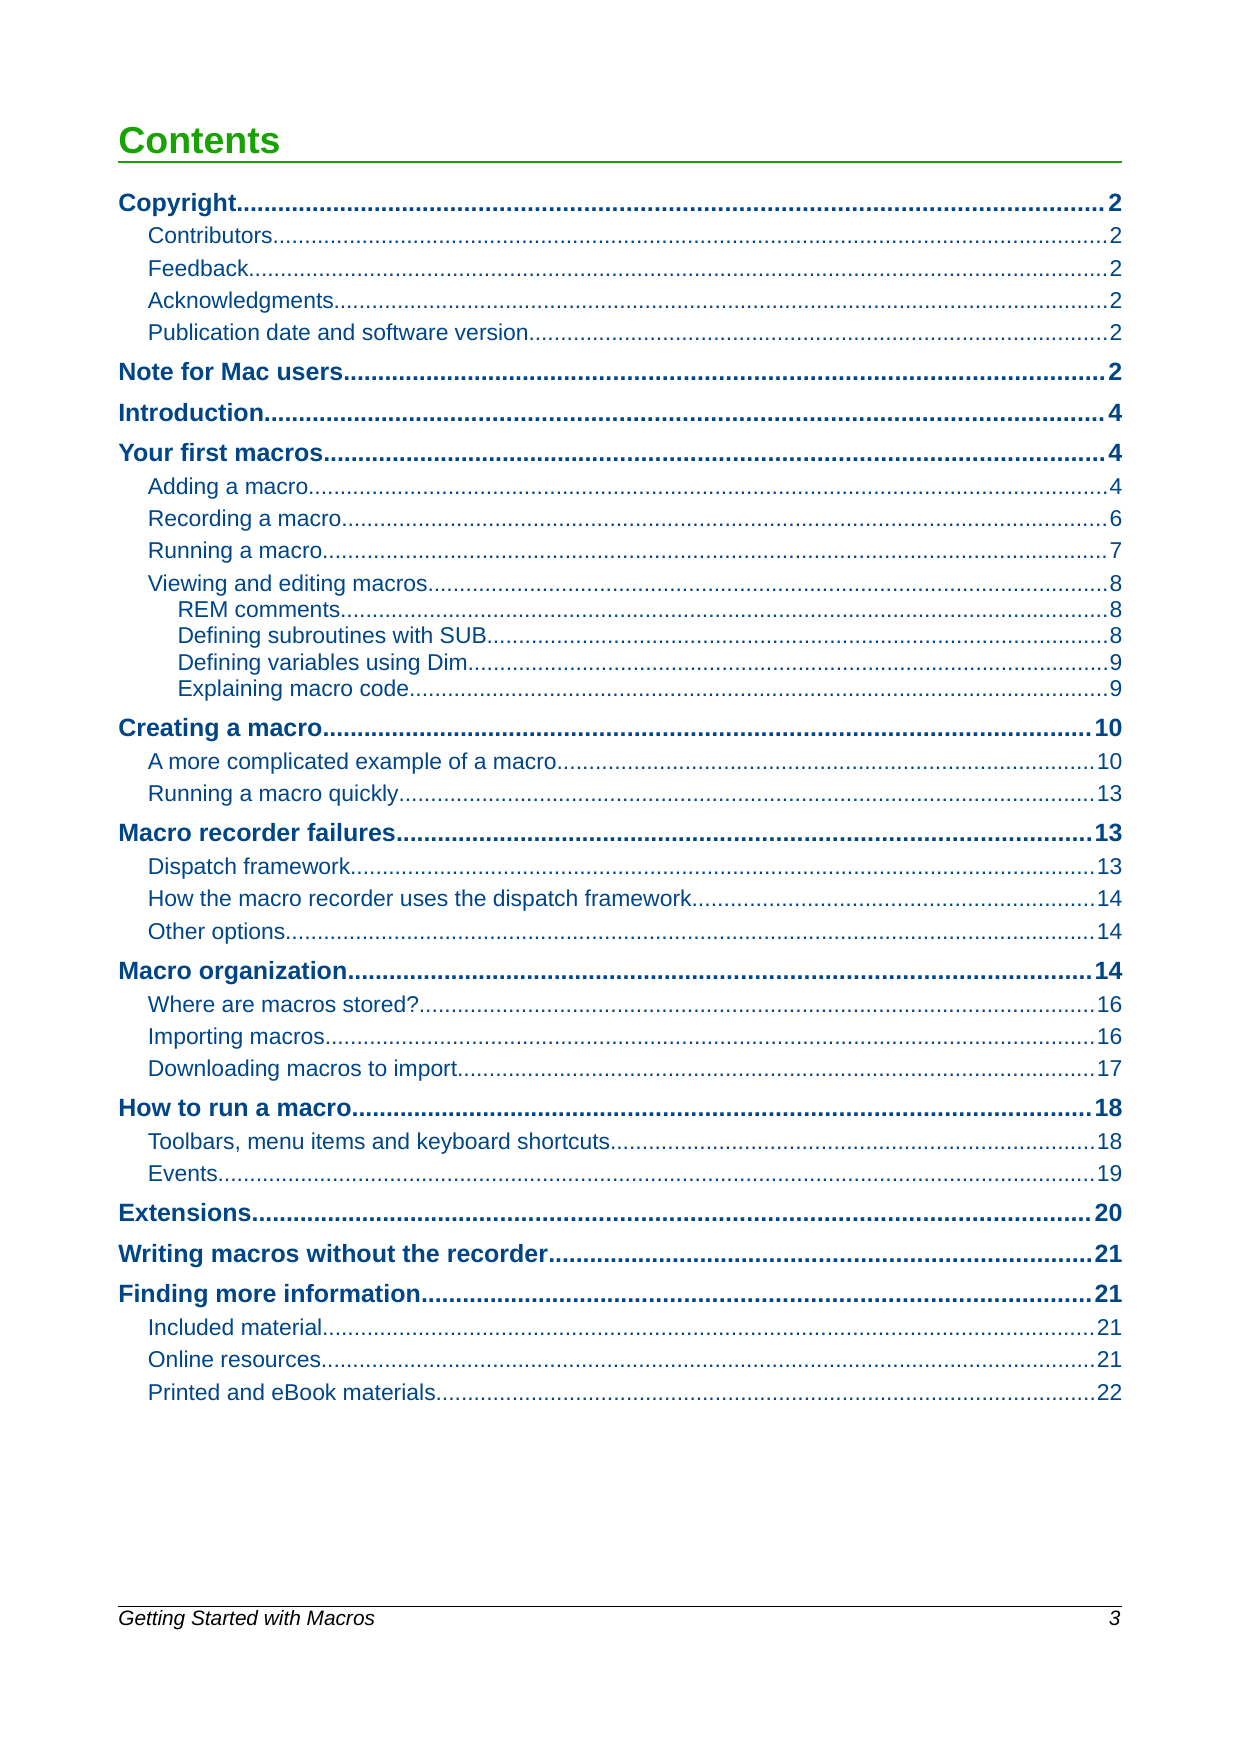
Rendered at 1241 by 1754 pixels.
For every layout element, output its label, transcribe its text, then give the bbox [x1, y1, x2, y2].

text Viewing and editing macros 8 [148, 570, 1122, 596]
text Feedback 2 [148, 254, 1122, 281]
text Running a macro quickly 13 [148, 780, 1122, 807]
text Macro organization 14 [118, 956, 1122, 984]
text Creating a macro 10 [118, 713, 1122, 742]
text Contents [118, 118, 1122, 161]
text Events 19 [148, 1160, 1122, 1187]
text How to run a macro 18 [118, 1093, 1122, 1122]
text Macro recorder failures 13 [118, 818, 1122, 847]
text Toolbars, menu items and keyboard shortcuts 18 [148, 1128, 1122, 1154]
text Contributors 2 [148, 222, 1122, 248]
text Dispatch framework 13 [148, 853, 1122, 879]
text Acknowledgments 2 [148, 287, 1122, 313]
text Recording a macro 6 [148, 505, 1122, 532]
text Your first macros 4 [118, 438, 1122, 467]
text Writing macros without the recorder 21 [118, 1239, 1122, 1268]
text Running a macro 7 [148, 537, 1122, 564]
text How the macro recorder uses the dispatch framework 14 [148, 885, 1122, 912]
text Finding more information 21 [118, 1279, 1122, 1308]
text Introduction 4 [118, 398, 1122, 426]
text Copyright 2 [118, 187, 1122, 216]
text Online resources 21 [148, 1346, 1122, 1373]
text Publication date and software version 2 [148, 319, 1122, 345]
text Defining variables using Dim 9 [177, 649, 1122, 675]
text Importing macros 16 [148, 1023, 1122, 1049]
text Included material 21 [148, 1314, 1122, 1340]
text Printed and eBook materials 22 [148, 1379, 1122, 1405]
text Defining subroutines with SUB 8 [177, 622, 1122, 649]
text Extensions 20 [118, 1198, 1122, 1227]
text Adding a macro 4 [148, 473, 1122, 499]
text A more complicated example of a macro 10 [148, 748, 1122, 774]
text Where are macros stored? 16 [148, 991, 1122, 1017]
text Downloading macros to import 17 [148, 1055, 1122, 1081]
text Note for Mac users 2 [118, 357, 1122, 386]
text Other options 14 [148, 918, 1122, 944]
text Explaining macro code 9 [177, 675, 1122, 702]
text REM comments 8 [177, 596, 1122, 622]
